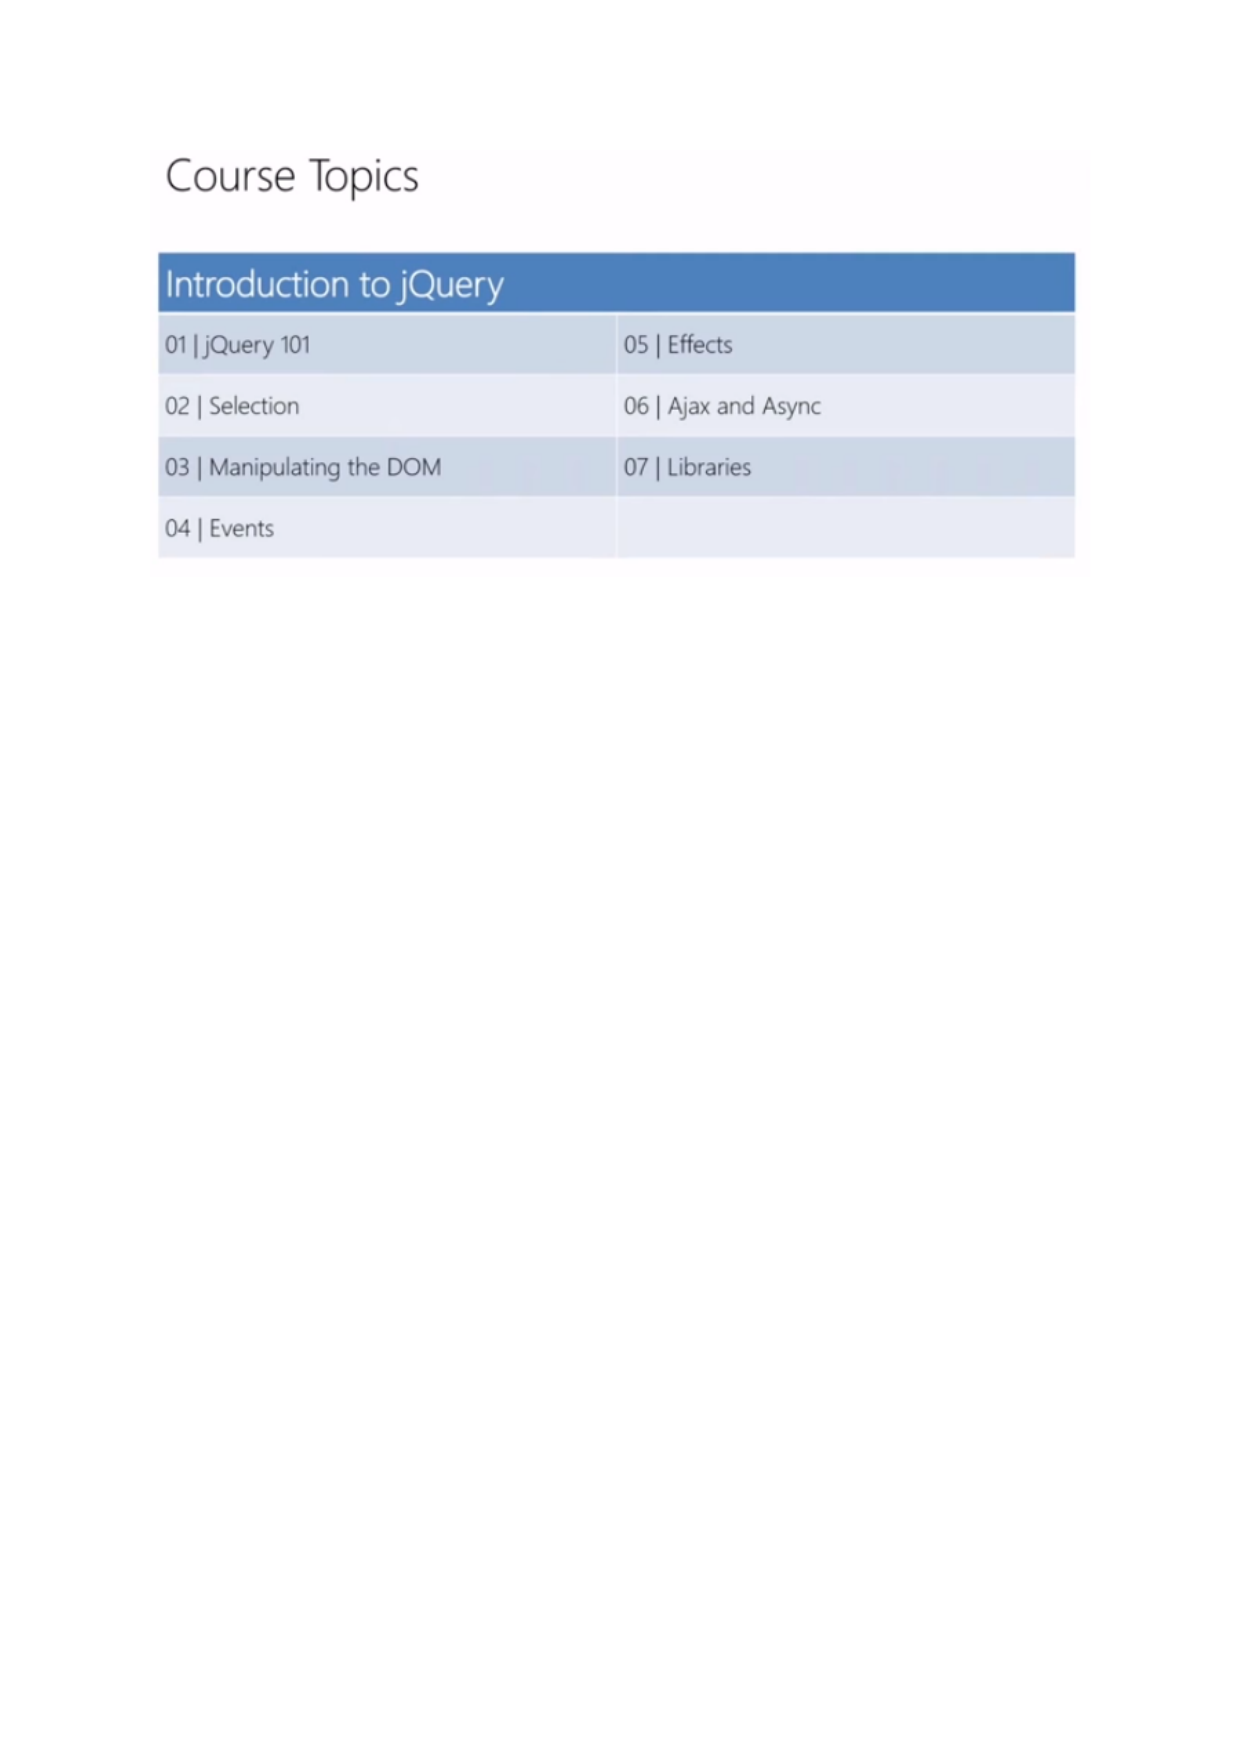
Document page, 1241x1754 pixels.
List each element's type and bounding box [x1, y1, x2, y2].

picture [150, 150, 1091, 577]
